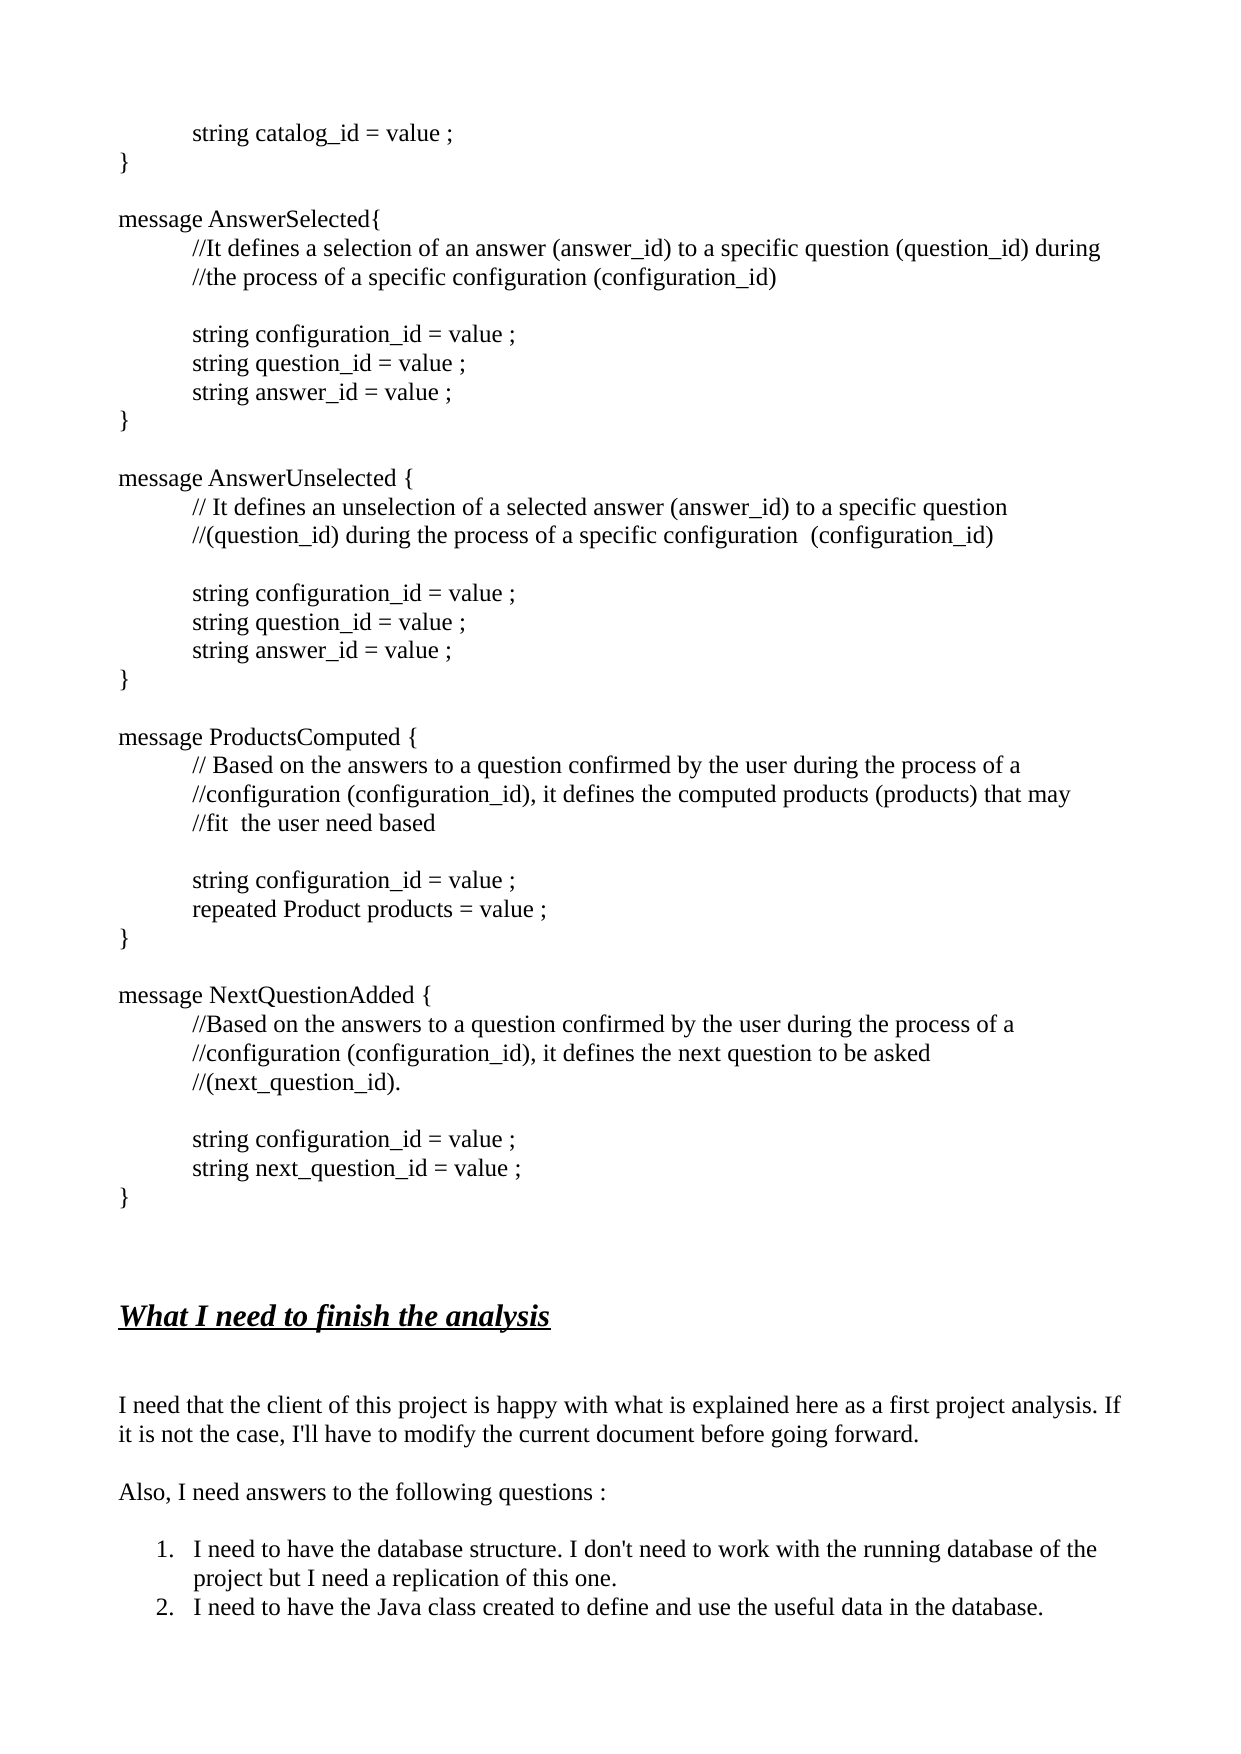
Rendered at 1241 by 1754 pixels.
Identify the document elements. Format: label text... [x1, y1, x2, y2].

text } [118, 923, 1122, 952]
text string configuration_id = value ; [118, 1124, 1122, 1153]
text } [118, 406, 1122, 434]
text message ProductsComputed { [118, 722, 1122, 751]
text //(next_question_id). [118, 1067, 1122, 1096]
text //(question_id) during the process of a specific configuration (configuration_id) [118, 521, 1122, 549]
text What I need to finish the analysis [118, 1297, 1122, 1333]
text message AnswerUnselected { [118, 463, 1122, 492]
text // It defines an unselection of a selected answer (answer_id) to a specific question [118, 492, 1122, 521]
text I need that the client of this project is happy with what is explained here as a first project analysis. If it is not the case, I'll have to modify the current document before going forward. [118, 1390, 1122, 1448]
text // Based on the answers to a question confirmed by the user during the process of a //configuration (configuration_id), it defines the computed products (products) that may [118, 751, 1122, 808]
text message AnswerSelected{ [118, 204, 1122, 233]
list I need to have the Java class created to define and use the useful data in the database. [156, 1592, 1122, 1620]
text string catalog_id = value ; [118, 118, 1122, 147]
text message NextQuestionAdded { [118, 981, 1122, 1009]
text string configuration_id = value ; [118, 319, 1122, 348]
text string question_id = value ; [118, 348, 1122, 377]
text repeated Product products = value ; [118, 894, 1122, 923]
text //Based on the answers to a question confirmed by the user during the process of a //configuration (configuration_id), it defines the next question to be asked [118, 1009, 1122, 1067]
text string next_question_id = value ; [118, 1153, 1122, 1182]
text //fit the user need based [118, 808, 1122, 837]
text //It defines a selection of an answer (answer_id) to a specific question (question_id) during //the process of a specific configuration (configuration_id) [118, 233, 1122, 291]
text string configuration_id = value ; [118, 866, 1122, 894]
text string question_id = value ; [118, 607, 1122, 636]
text string answer_id = value ; [118, 636, 1122, 664]
text string configuration_id = value ; [118, 578, 1122, 607]
text } [118, 1182, 1122, 1211]
list I need to have the database structure. I don't need to work with the running database of the project but I need a replication of this one. [156, 1534, 1122, 1592]
text } [118, 664, 1122, 693]
text string answer_id = value ; [118, 377, 1122, 406]
text Also, I need answers to the following questions : [118, 1477, 1122, 1505]
text } [118, 147, 1122, 176]
